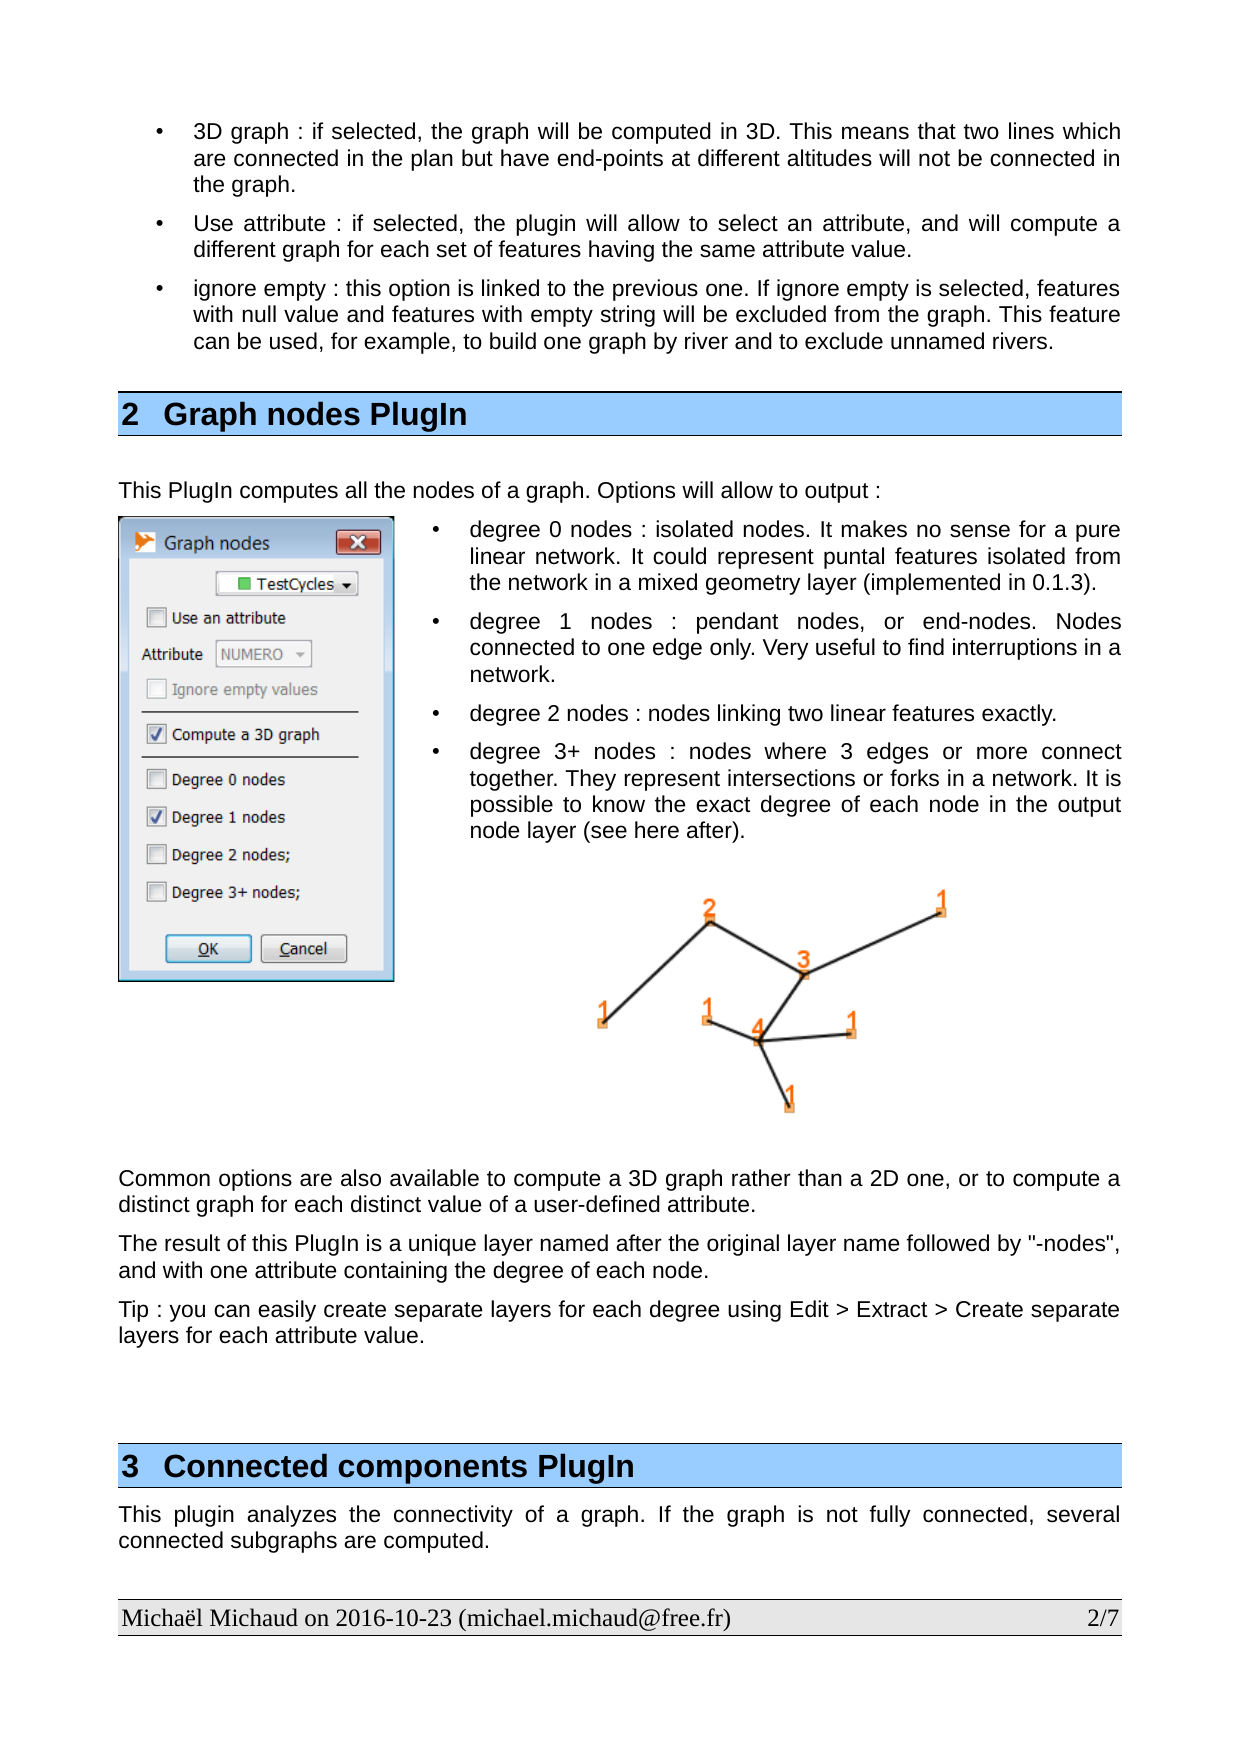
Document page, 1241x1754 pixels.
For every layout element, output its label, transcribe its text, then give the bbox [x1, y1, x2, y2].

list degree 2 nodes : nodes linking two linear features exactly. [395, 699, 1122, 726]
list degree 1 nodes : pendant nodes, or end-nodes. Nodes connected to one edge only. Very useful to find interruptions in a network. [395, 608, 1122, 687]
subtitle Graph nodes PlugIn [118, 393, 1122, 435]
picture [118, 516, 395, 982]
text Tip : you can easily create separate layers for each degree using Edit > Extract > Create separate layers for each attribute value. [118, 1296, 1122, 1348]
list 3D graph : if selected, the graph will be computed in 3D. This means that two lines which are connected in the plan but have end-points at different altitudes will not be connected in the graph. [156, 118, 1122, 197]
subtitle Connected components PlugIn [118, 1444, 1122, 1487]
text Common options are also available to compute a 3D graph rather than a 2D one, or to compute a distinct graph for each distinct value of a user-defined attribute. [118, 1165, 1122, 1218]
text The result of this PlugIn is a unique layer named after the original layer name followed by "-nodes", and with one attribute containing the degree of each node. [118, 1230, 1122, 1283]
list ignore empty : this option is linked to the previous one. If ignore empty is selected, features with null value and features with empty string will be excluded from the graph. This feature can be used, for example, to build one graph by river and to exclude unnamed rivers. [156, 275, 1122, 354]
list degree 3+ nodes : nodes where 3 edges or more connect together. They represent intersections or forks in a network. It is possible to know the exact degree of each node in the output node layer (see here after). [395, 738, 1122, 844]
list Use attribute : if selected, the plugin will allow to select an attribute, and will compute a different graph for each set of features having the same attribute value. [156, 210, 1122, 262]
text This PlugIn computes all the nodes of a graph. Options will allow to output : [118, 477, 1122, 504]
text This plugin analyzes the connectivity of a graph. If the graph is not fully connected, several connected subgraphs are computed. [118, 1501, 1122, 1553]
list degree 0 nodes : isolated nodes. It makes no sense for a pure linear network. It could represent puntal features isolated from the network in a mixed geometry layer (implemented in 0.1.3). [395, 516, 1122, 595]
